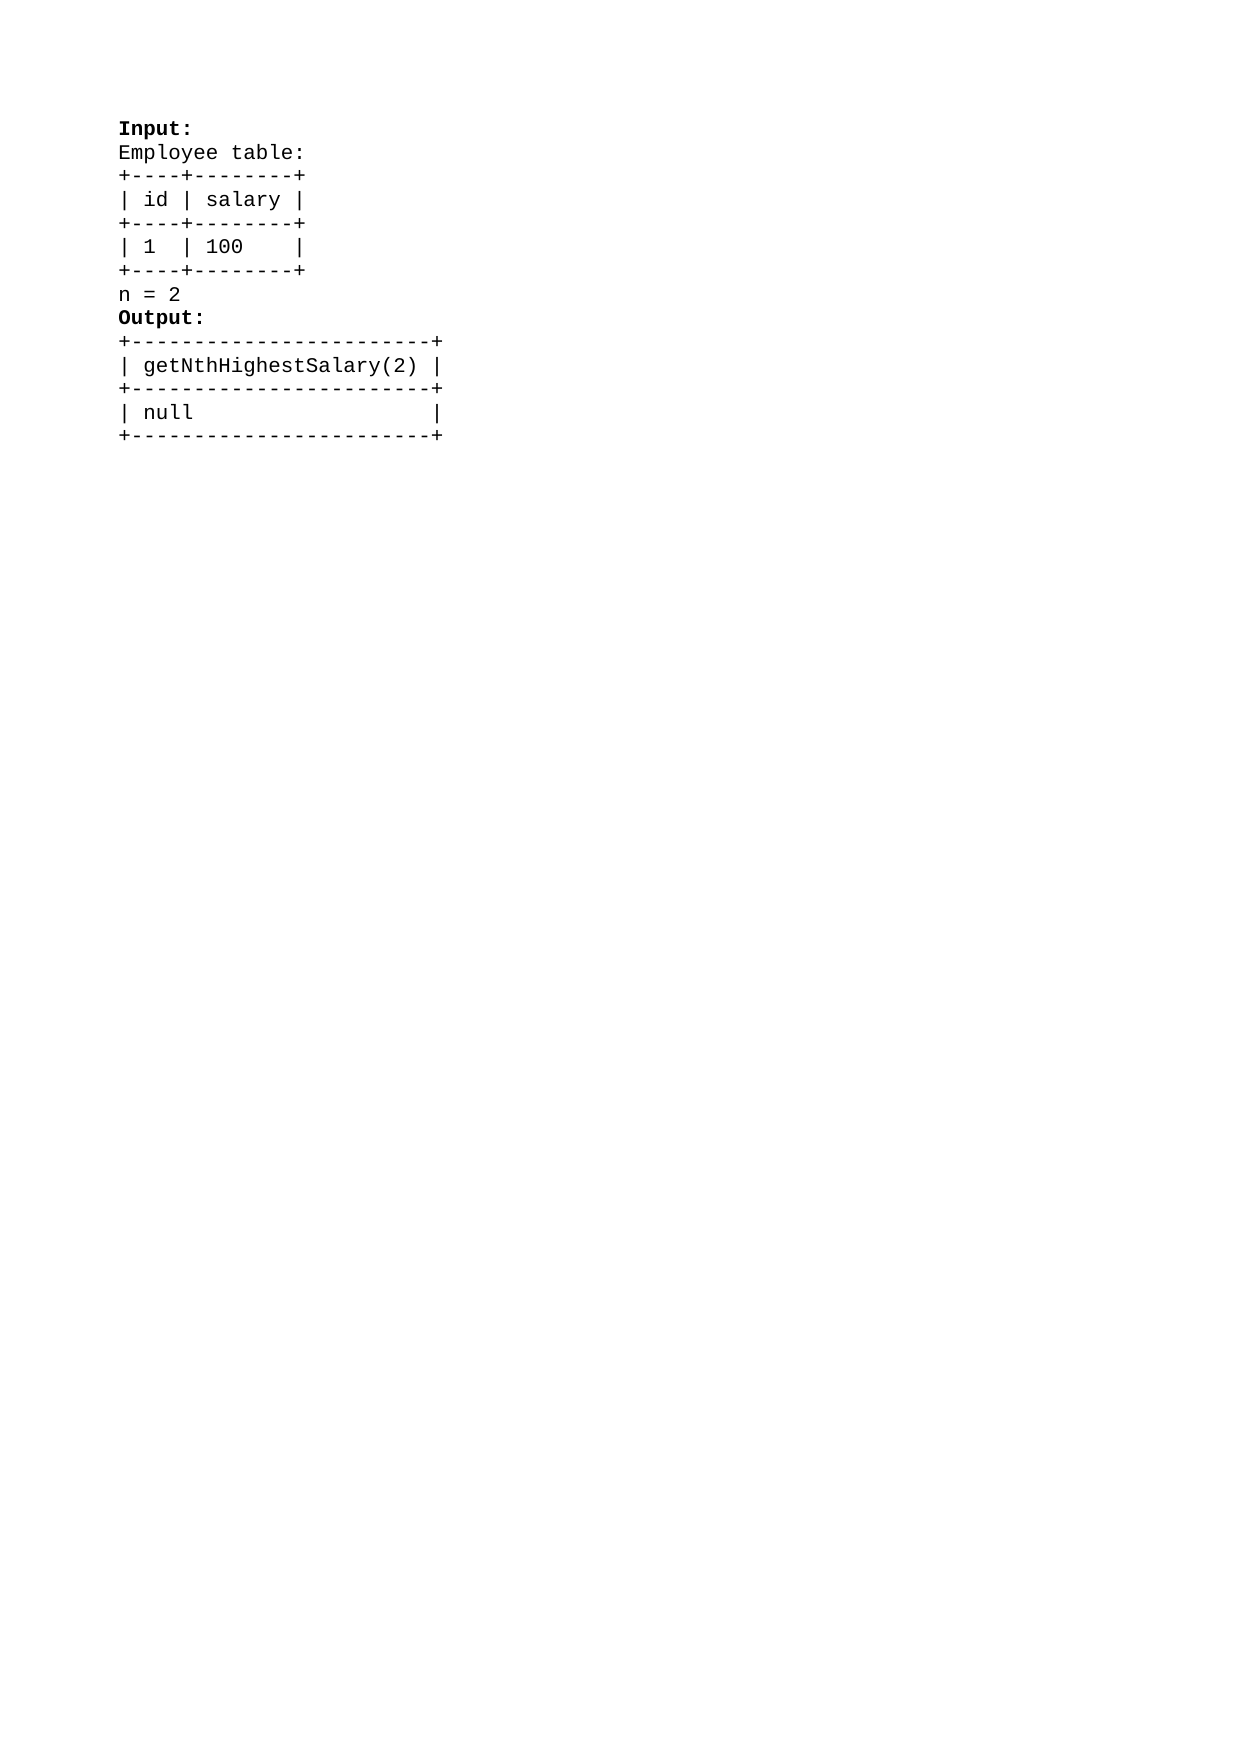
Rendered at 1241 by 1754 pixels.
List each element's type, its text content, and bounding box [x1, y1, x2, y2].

text | null | [118, 402, 1122, 426]
text +----+--------+ [118, 260, 1122, 284]
text +------------------------+ [118, 426, 1122, 449]
text Employee table: [118, 142, 1122, 165]
text +------------------------+ [118, 331, 1122, 354]
text n = 2 [118, 284, 1122, 307]
text | getNthHighestSalary(2) | [118, 354, 1122, 378]
text +----+--------+ [118, 213, 1122, 236]
text +----+--------+ [118, 165, 1122, 189]
text | id | salary | [118, 189, 1122, 213]
text Output: [118, 307, 1122, 331]
text +------------------------+ [118, 378, 1122, 402]
text Input: [118, 118, 1122, 142]
text | 1 | 100 | [118, 236, 1122, 260]
